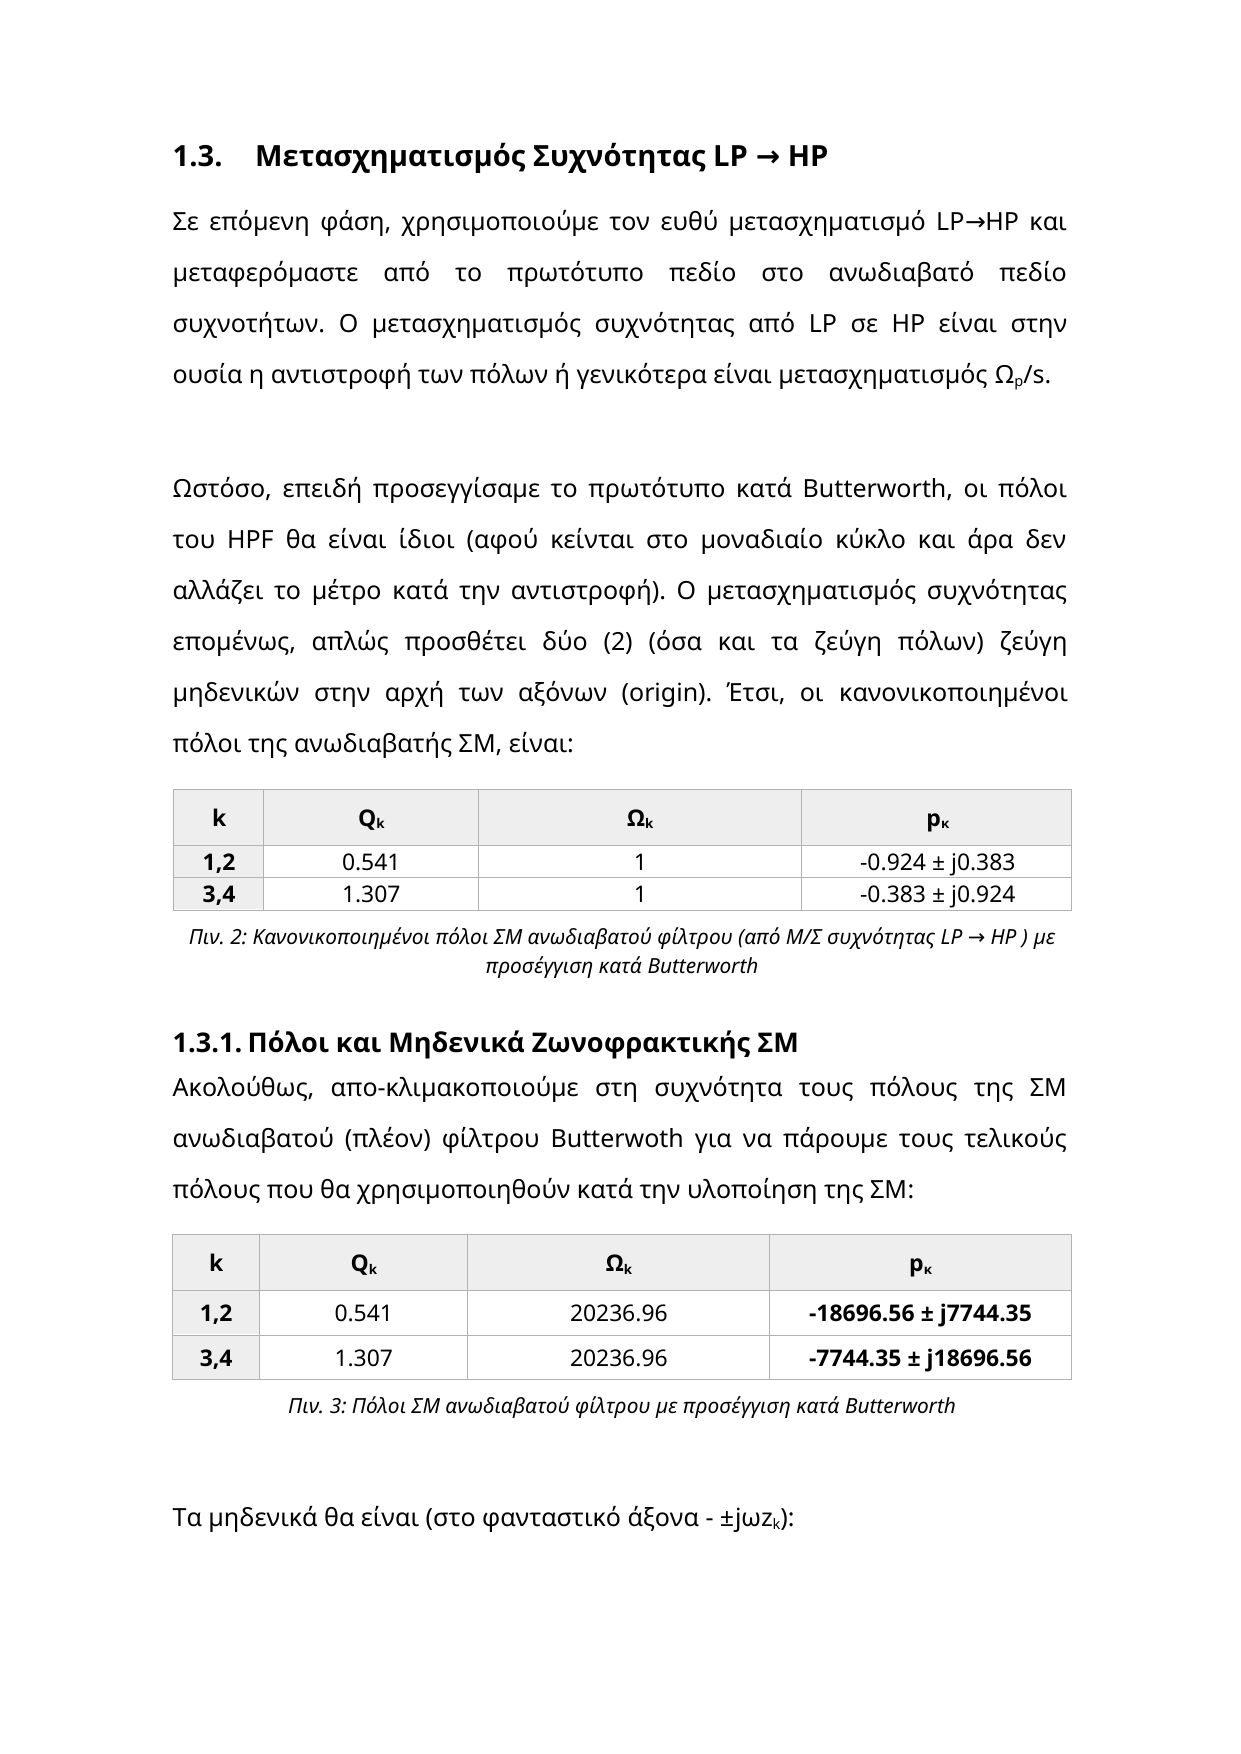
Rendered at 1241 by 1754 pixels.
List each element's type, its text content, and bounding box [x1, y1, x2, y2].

text Πιν. 3: Πόλοι ΣΜ ανωδιαβατού φίλτρου με προσέγγιση κατά Butterworth [172, 1392, 1071, 1420]
table_cell -0.924 ± j0.383 [802, 846, 1071, 877]
table_cell 3,4 [173, 1336, 259, 1379]
table_cell 3,4 [174, 878, 263, 909]
table_cell 1.307 [264, 878, 478, 909]
text Τα μηδενικά θα είναι (στο φανταστικό άξονα - ±jωzk): [172, 1500, 1068, 1534]
table_cell 0.541 [264, 846, 478, 877]
table_cell 1,2 [173, 1291, 259, 1334]
table_header Ωk [468, 1235, 769, 1290]
table_cell 1 [479, 878, 801, 909]
table_header pκ [770, 1235, 1071, 1290]
table_cell -7744.35 ± j18696.56 [770, 1336, 1071, 1379]
table_header k [173, 1235, 259, 1290]
text Σε επόµενη φάση, χρησιµοποιούµε τον ευθύ µετασχηµατισµό LP→HP και µεταφερόµαστε από το πρωτότυπο πεδίο στο ανωδιαβατό πεδίο συχνοτήτων. Ο μετασχηματισμός συχνότητας από LP σε HP είναι στην ουσία η αντιστροφή των πόλων ή γενικότερα είναι μετασχηματισμός Ωp/s. [172, 203, 1068, 391]
table_cell 20236.96 [468, 1291, 769, 1334]
table_cell -18696.56 ± j7744.35 [770, 1291, 1071, 1334]
table_header Qk [264, 790, 478, 845]
table_cell 1,2 [174, 846, 263, 877]
table_cell 1 [479, 846, 801, 877]
table_header Ωk [479, 790, 801, 845]
subtitle Πόλοι και Μηδενικά Ζωνοφρακτικής ΣΜ [172, 1023, 1068, 1060]
table_header k [174, 790, 263, 845]
table_header pκ [802, 790, 1071, 845]
table_cell 1.307 [260, 1336, 467, 1379]
table_cell 0.541 [260, 1291, 467, 1334]
text Ωστόσο, επειδή προσεγγίσαμε το πρωτότυπο κατά Butterworth, οι πόλοι του HPF θα είναι ίδιοι (αφού κείνται στο μοναδιαίο κύκλο και άρα δεν αλλάζει το μέτρο κατά την αντιστροφή). Ο μετασχηματισμός συχνότητας επομένως, απλώς προσθέτει δύο (2) (όσα και τα ζεύγη πόλων) ζεύγη μηδενικών στην αρχή των αξόνων (origin). Έτσι, οι κανονικοποιημένοι πόλοι της ανωδιαβατής ΣΜ, είναι: [172, 471, 1068, 760]
table_cell -0.383 ± j0.924 [802, 878, 1071, 909]
text Πιν. 2: Κανονικοποιημένοι πόλοι ΣΜ ανωδιαβατού φίλτρου (από Μ/Σ συχνότητας LP → HP ) με προσέγγιση κατά Butterworth [172, 922, 1071, 979]
table_header Qk [260, 1235, 467, 1290]
table_cell 20236.96 [468, 1336, 769, 1379]
text Ακολούθως, απο-κλιμακοποιούμε στη συχνότητα τους πόλους της ΣΜ ανωδιαβατού (πλέον) φίλτρου Butterwoth για να πάρουμε τους τελικούς πόλους που θα χρησιμοποιηθούν κατά την υλοποίηση της ΣΜ: [172, 1069, 1068, 1205]
subtitle Μετασχηματισμός Συχνότητας LP → HP [172, 135, 1068, 175]
